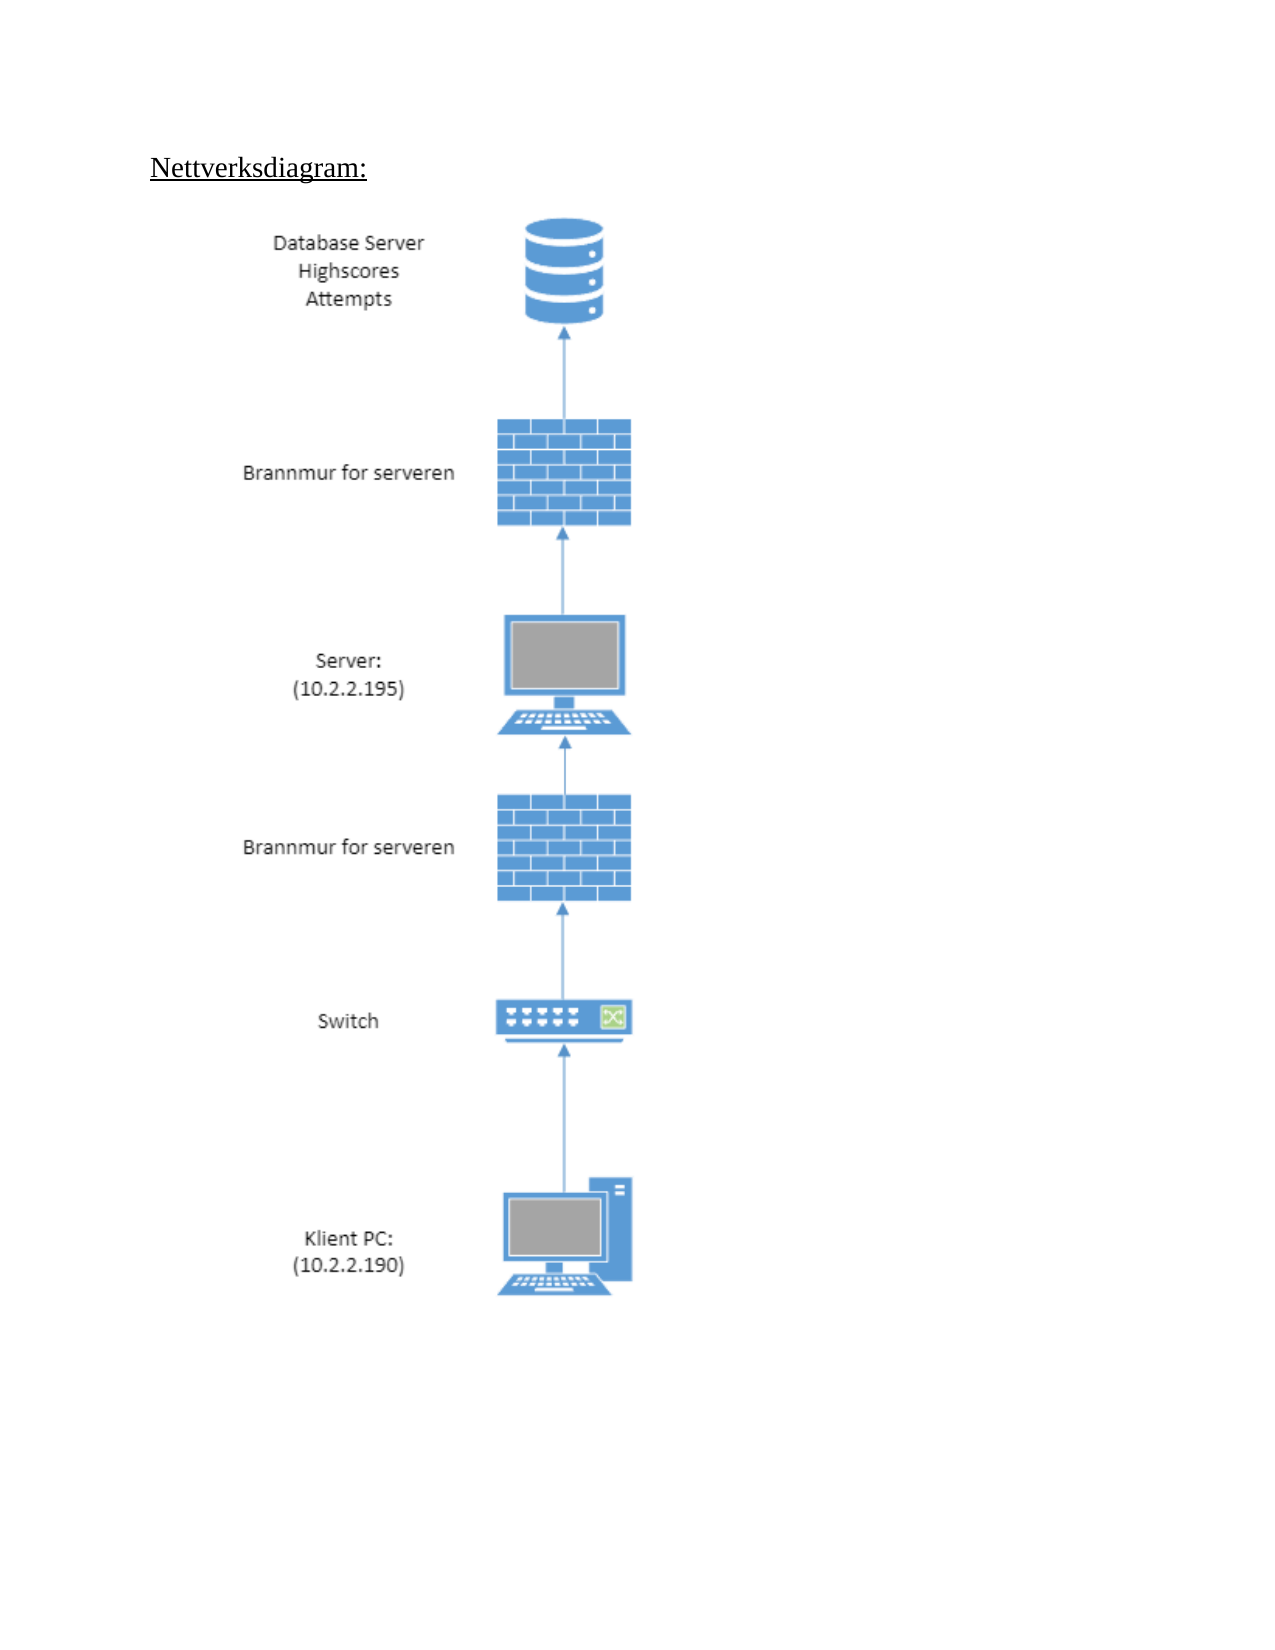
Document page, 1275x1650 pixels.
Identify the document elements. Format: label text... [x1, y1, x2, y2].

text Nettverksdiagram: [150, 150, 1125, 183]
